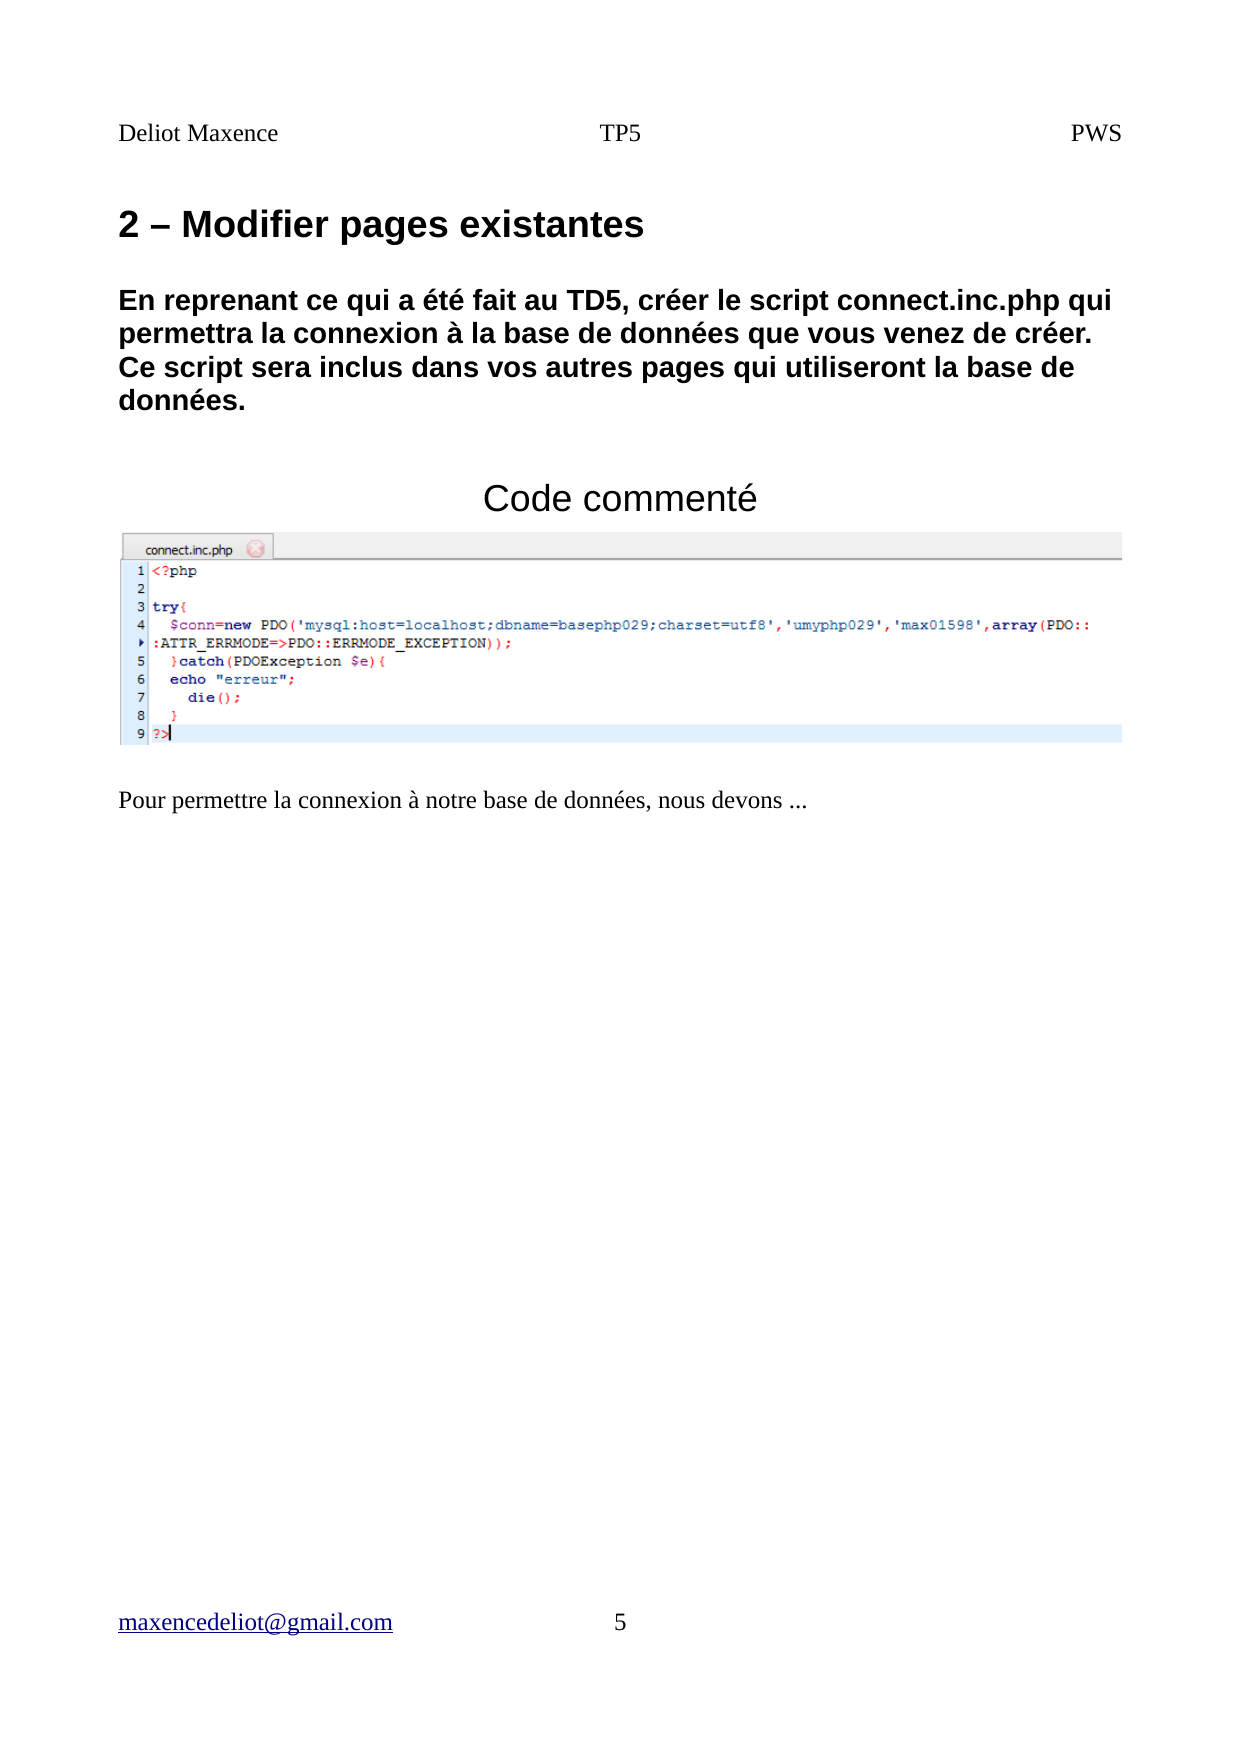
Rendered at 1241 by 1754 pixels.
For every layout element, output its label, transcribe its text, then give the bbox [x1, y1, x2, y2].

text Pour permettre la connexion à notre base de données, nous devons ... [118, 786, 1122, 814]
subtitle Code commenté [118, 477, 1122, 520]
subtitle 2 – Modifier pages existantes [118, 201, 1122, 245]
subtitle En reprenant ce qui a été fait au TD5, créer le script connect.inc.php qui permettra la connexion à la base de données que vous venez de créer. Ce script sera inclus dans vos autres pages qui utiliseront la base de données. [118, 282, 1122, 417]
picture [118, 532, 1123, 745]
